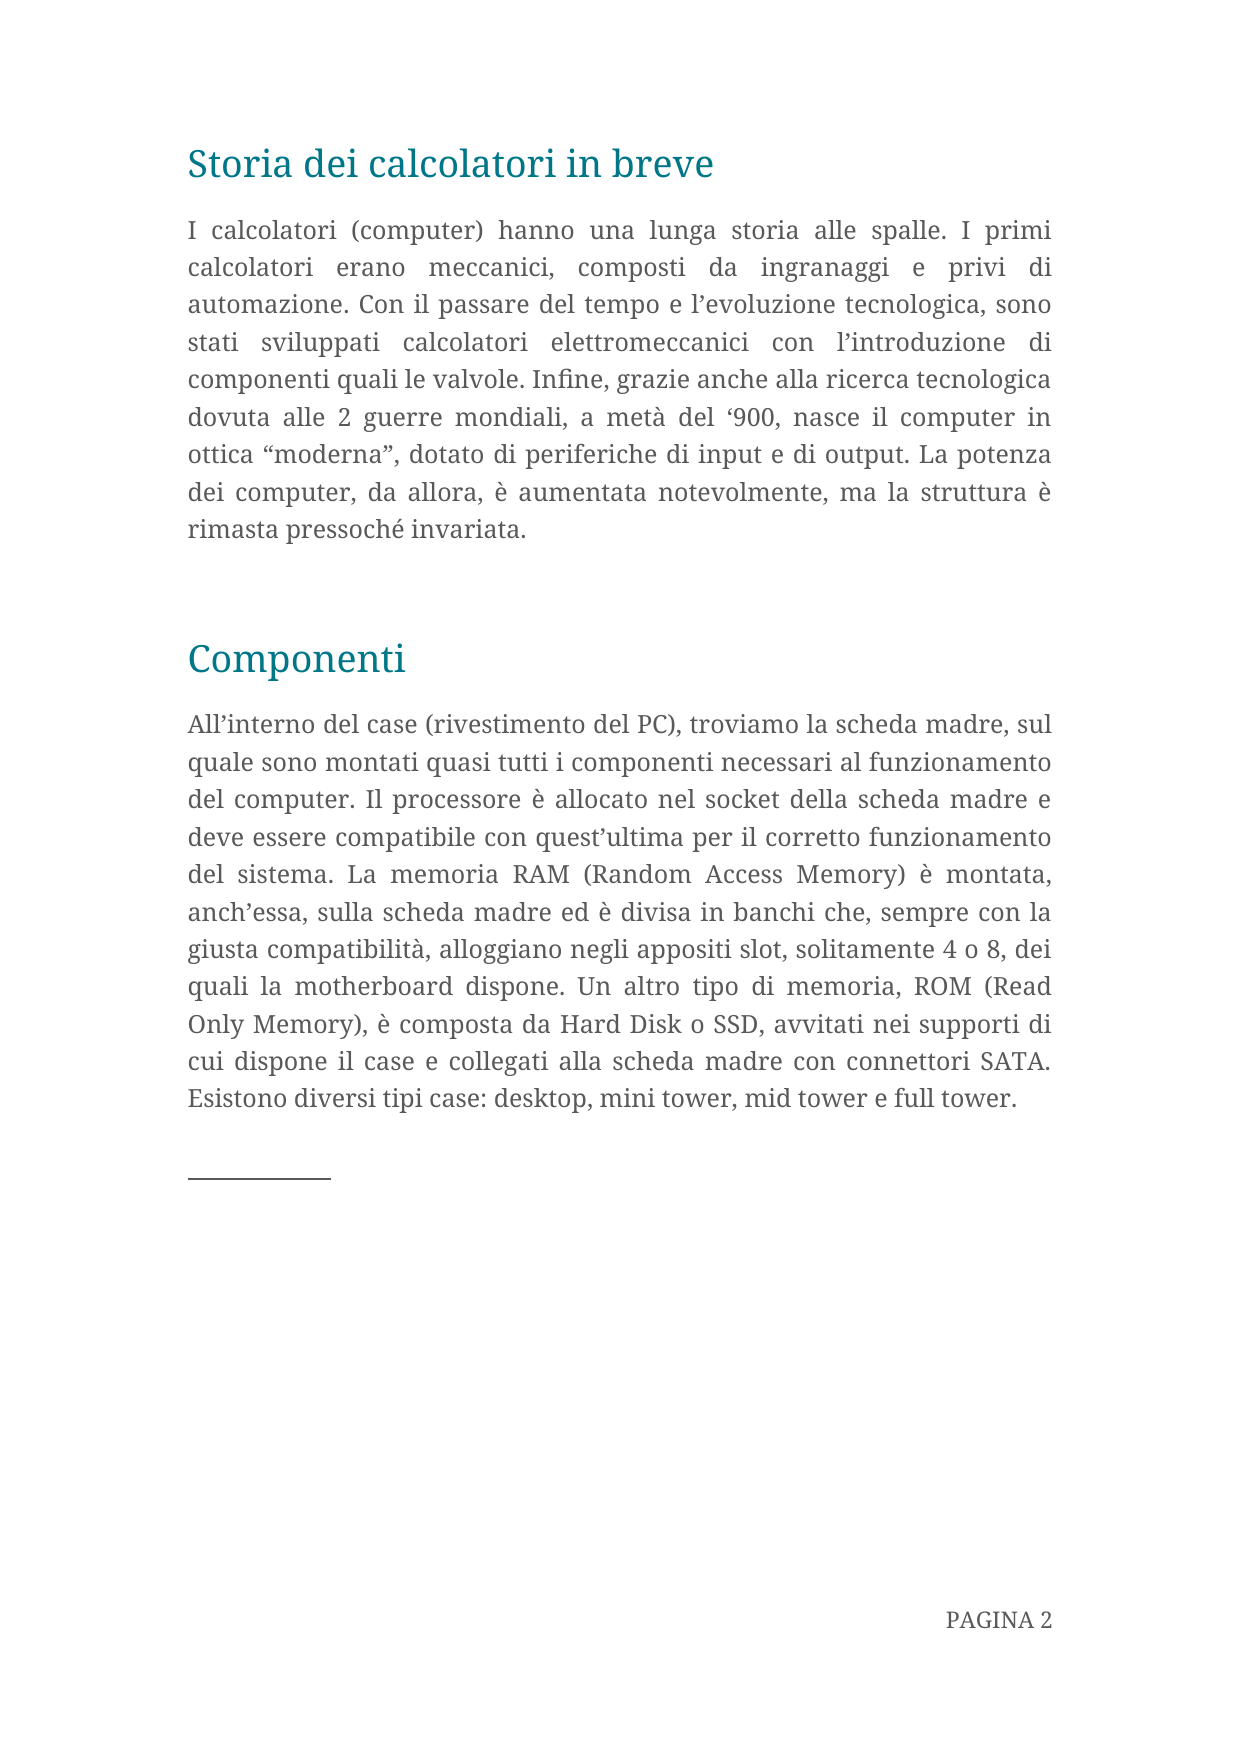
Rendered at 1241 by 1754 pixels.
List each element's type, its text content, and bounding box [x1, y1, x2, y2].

text I calcolatori (computer) hanno una lunga storia alle spalle. I primi calcolatori erano meccanici, composti da ingranaggi e privi di automazione. Con il passare del tempo e l’evoluzione tecnologica, sono stati sviluppati calcolatori elettromeccanici con l’introduzione di componenti quali le valvole. Infine, grazie anche alla ricerca tecnologica dovuta alle 2 guerre mondiali, a metà del ‘900, nasce il computer in ottica “moderna”, dotato di periferiche di input e di output. La potenza dei computer, da allora, è aumentata notevolmente, ma la struttura è rimasta pressoché invariata. [187, 212, 1053, 546]
text All’interno del case (rivestimento del PC), troviamo la scheda madre, sul quale sono montati quasi tutti i componenti necessari al funzionamento del computer. Il processore è allocato nel socket della scheda madre e deve essere compatibile con quest’ultima per il corretto funzionamento del sistema. La memoria RAM (Random Access Memory) è montata, anch’essa, sulla scheda madre ed è divisa in banchi che, sempre con la giusta compatibilità, alloggiano negli appositi slot, solitamente 4 o 8, dei quali la motherboard dispone. Un altro tipo di memoria, ROM (Read Only Memory), è composta da Hard Disk o SSD, avvitati nei supporti di cui dispone il case e collegati alla scheda madre con connettori SATA. Esistono diversi tipi case: desktop, mini tower, mid tower e full tower. [187, 707, 1053, 1115]
subtitle Componenti [187, 632, 1053, 683]
subtitle Storia dei calcolatori in breve [187, 137, 1053, 188]
